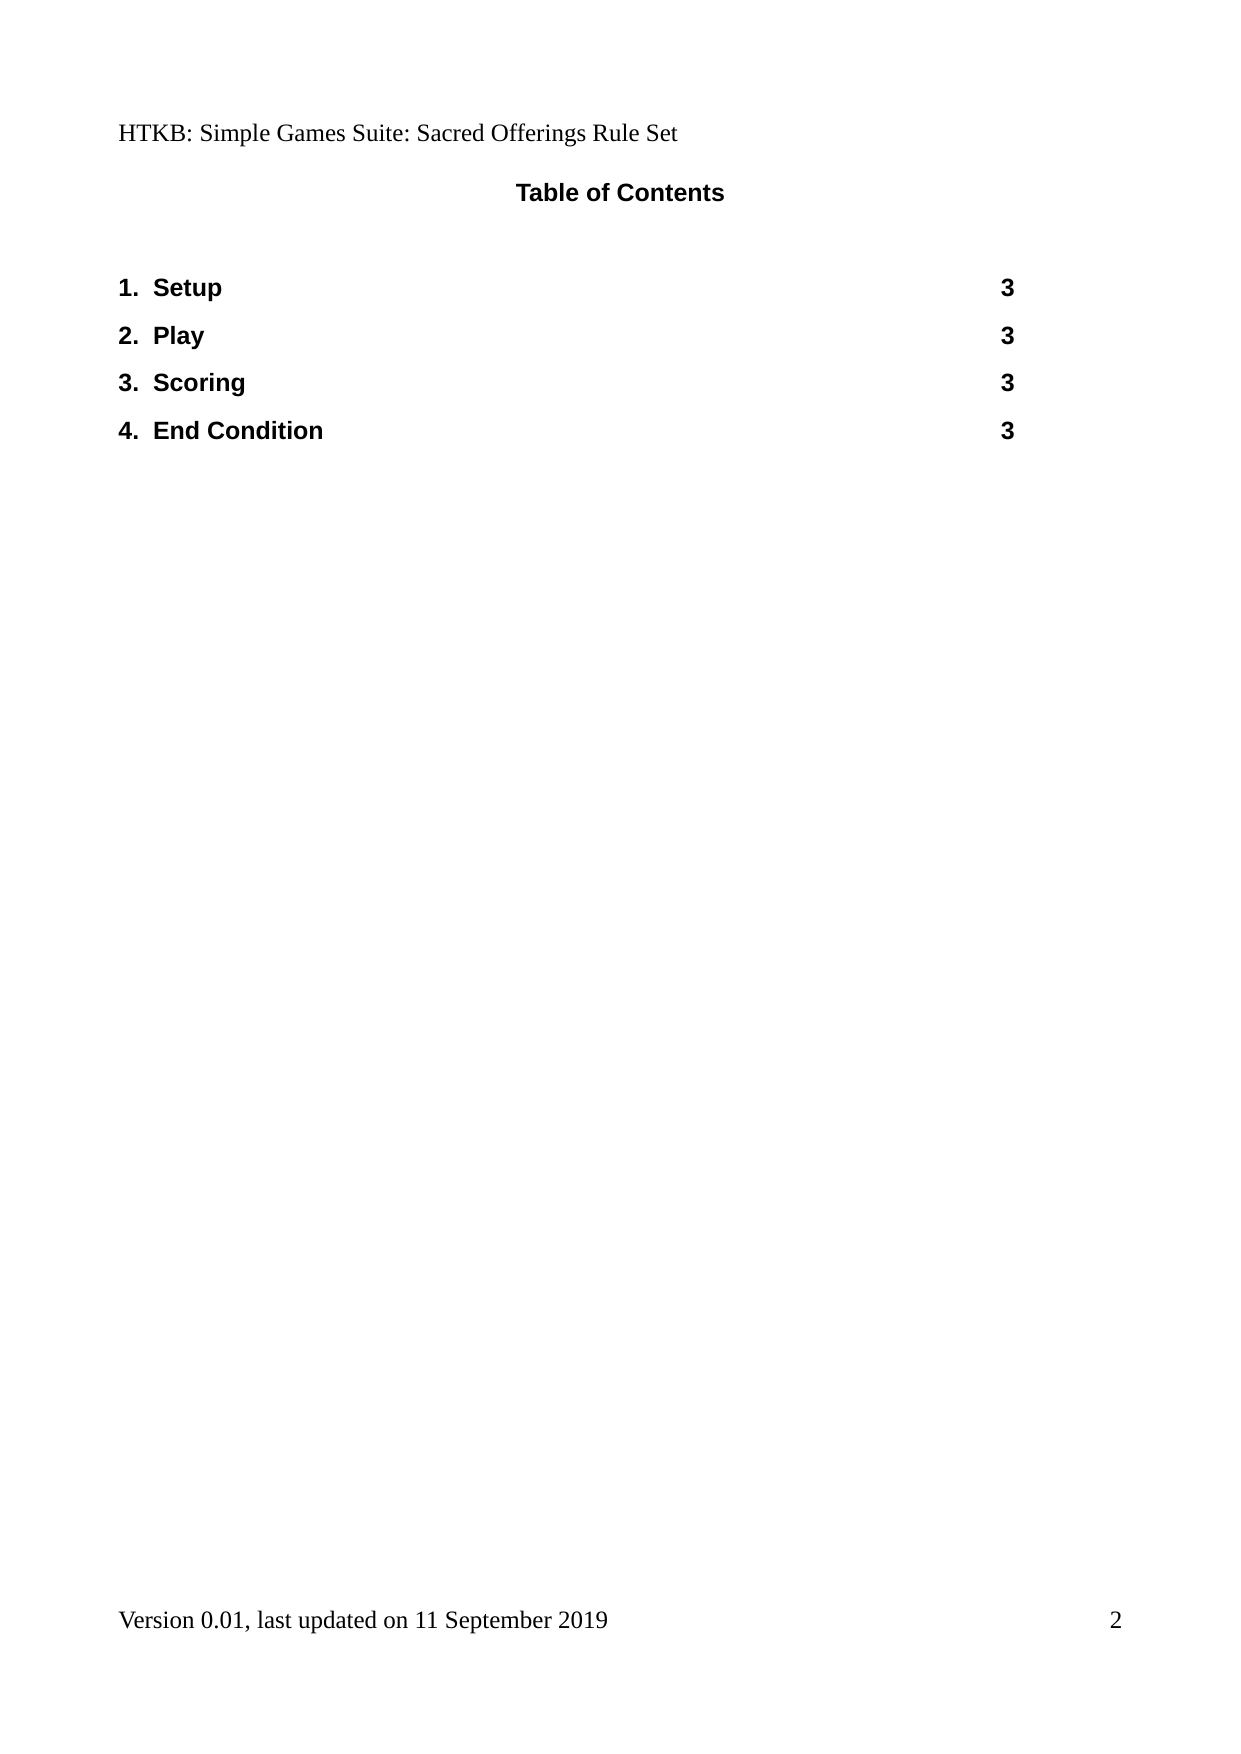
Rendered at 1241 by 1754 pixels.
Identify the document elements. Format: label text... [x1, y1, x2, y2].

subtitle 4. End Condition 3 [118, 416, 1122, 444]
subtitle 3. Scoring 3 [118, 368, 1122, 397]
subtitle 2. Play 3 [118, 321, 1122, 349]
subtitle 1. Setup 3 [118, 273, 1122, 302]
text Table of Contents [118, 178, 1122, 207]
